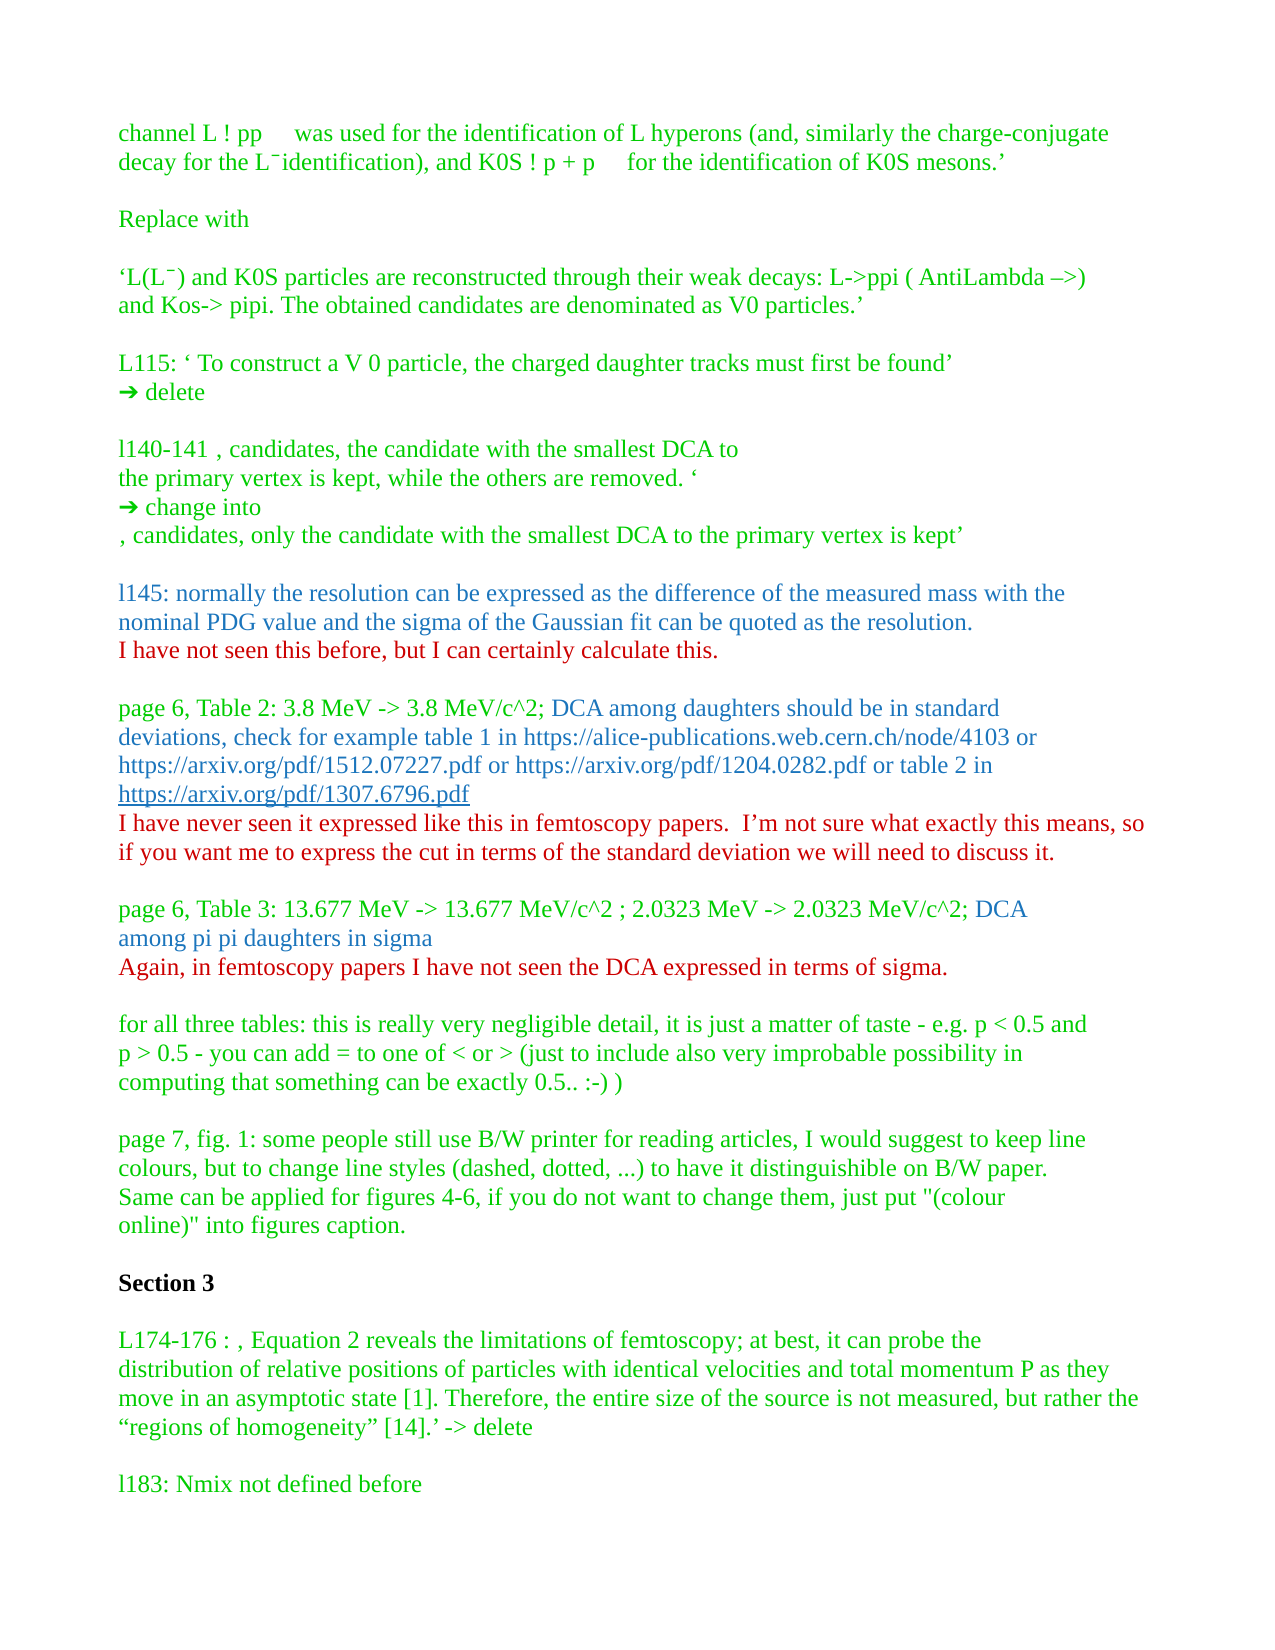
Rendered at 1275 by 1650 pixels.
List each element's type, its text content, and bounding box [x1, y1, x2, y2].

text l145: normally the resolution can be expressed as the difference of the measured mass with the [118, 578, 1157, 607]
text ➔ delete [118, 377, 1157, 406]
text decay for the L ̄ identification), and K0S ! p + p 􀀀 for the identification of K0S mesons.’ [118, 147, 1157, 176]
text the primary vertex is kept, while the others are removed. ‘ [118, 463, 1157, 492]
text l183: Nmix not defined before [118, 1469, 1157, 1498]
text among pi pi daughters in sigma [118, 923, 1157, 952]
text https://arxiv.org/pdf/1307.6796.pdf [118, 779, 1157, 808]
text for all three tables: this is really very negligible detail, it is just a matter of taste - e.g. p < 0.5 and [118, 1009, 1157, 1038]
text page 6, Table 3: 13.677 MeV -> 13.677 MeV/c^2 ; 2.0323 MeV -> 2.0323 MeV/c^2; DCA [118, 894, 1157, 923]
text colours, but to change line styles (dashed, dotted, ...) to have it distinguishible on B/W paper. [118, 1153, 1157, 1182]
text channel L ! pp 􀀀 was used for the identification of L hyperons (and, similarly the charge-conjugate [118, 118, 1157, 147]
text computing that something can be exactly 0.5.. :-) ) [118, 1067, 1157, 1096]
text L115: ‘ To construct a V 0 particle, the charged daughter tracks must first be found’ [118, 348, 1157, 377]
text page 6, Table 2: 3.8 MeV -> 3.8 MeV/c^2; DCA among daughters should be in standard [118, 693, 1157, 722]
text and Kos-> pipi. The obtained candidates are denominated as V0 particles.’ [118, 291, 1157, 319]
text I have not seen this before, but I can certainly calculate this. [118, 636, 1157, 664]
text I have never seen it expressed like this in femtoscopy papers. I’m not sure what exactly this means, so if you want me to express the cut in terms of the standard deviation we will need to discuss it. [118, 808, 1157, 866]
text nominal PDG value and the sigma of the Gaussian fit can be quoted as the resolution. [118, 607, 1157, 636]
text Replace with [118, 204, 1157, 233]
text ➔ change into [118, 492, 1157, 521]
text deviations, check for example table 1 in https://alice-publications.web.cern.ch/node/4103 or [118, 722, 1157, 751]
text distribution of relative positions of particles with identical velocities and total momentum P as they [118, 1354, 1157, 1383]
text move in an asymptotic state [1]. Therefore, the entire size of the source is not measured, but rather the “regions of homogeneity” [14].’ -> delete [118, 1383, 1157, 1441]
text ‘L(L ̄ ) and K0S particles are reconstructed through their weak decays: L->ppi ( AntiLambda –>) [118, 262, 1157, 291]
text online)" into figures caption. [118, 1211, 1157, 1239]
text page 7, fig. 1: some people still use B/W printer for reading articles, I would suggest to keep line [118, 1124, 1157, 1153]
text p > 0.5 - you can add = to one of < or > (just to include also very improbable possibility in [118, 1038, 1157, 1067]
text Section 3 [118, 1268, 1157, 1297]
text Same can be applied for figures 4-6, if you do not want to change them, just put "(colour [118, 1182, 1157, 1211]
text ‚ candidates, only the candidate with the smallest DCA to the primary vertex is kept’ [118, 521, 1157, 549]
text Again, in femtoscopy papers I have not seen the DCA expressed in terms of sigma. [118, 952, 1157, 981]
text l140-141 ‚ candidates, the candidate with the smallest DCA to [118, 434, 1157, 463]
text L174-176 : ‚ Equation 2 reveals the limitations of femtoscopy; at best, it can probe the [118, 1326, 1157, 1354]
text https://arxiv.org/pdf/1512.07227.pdf or https://arxiv.org/pdf/1204.0282.pdf or table 2 in [118, 751, 1157, 779]
